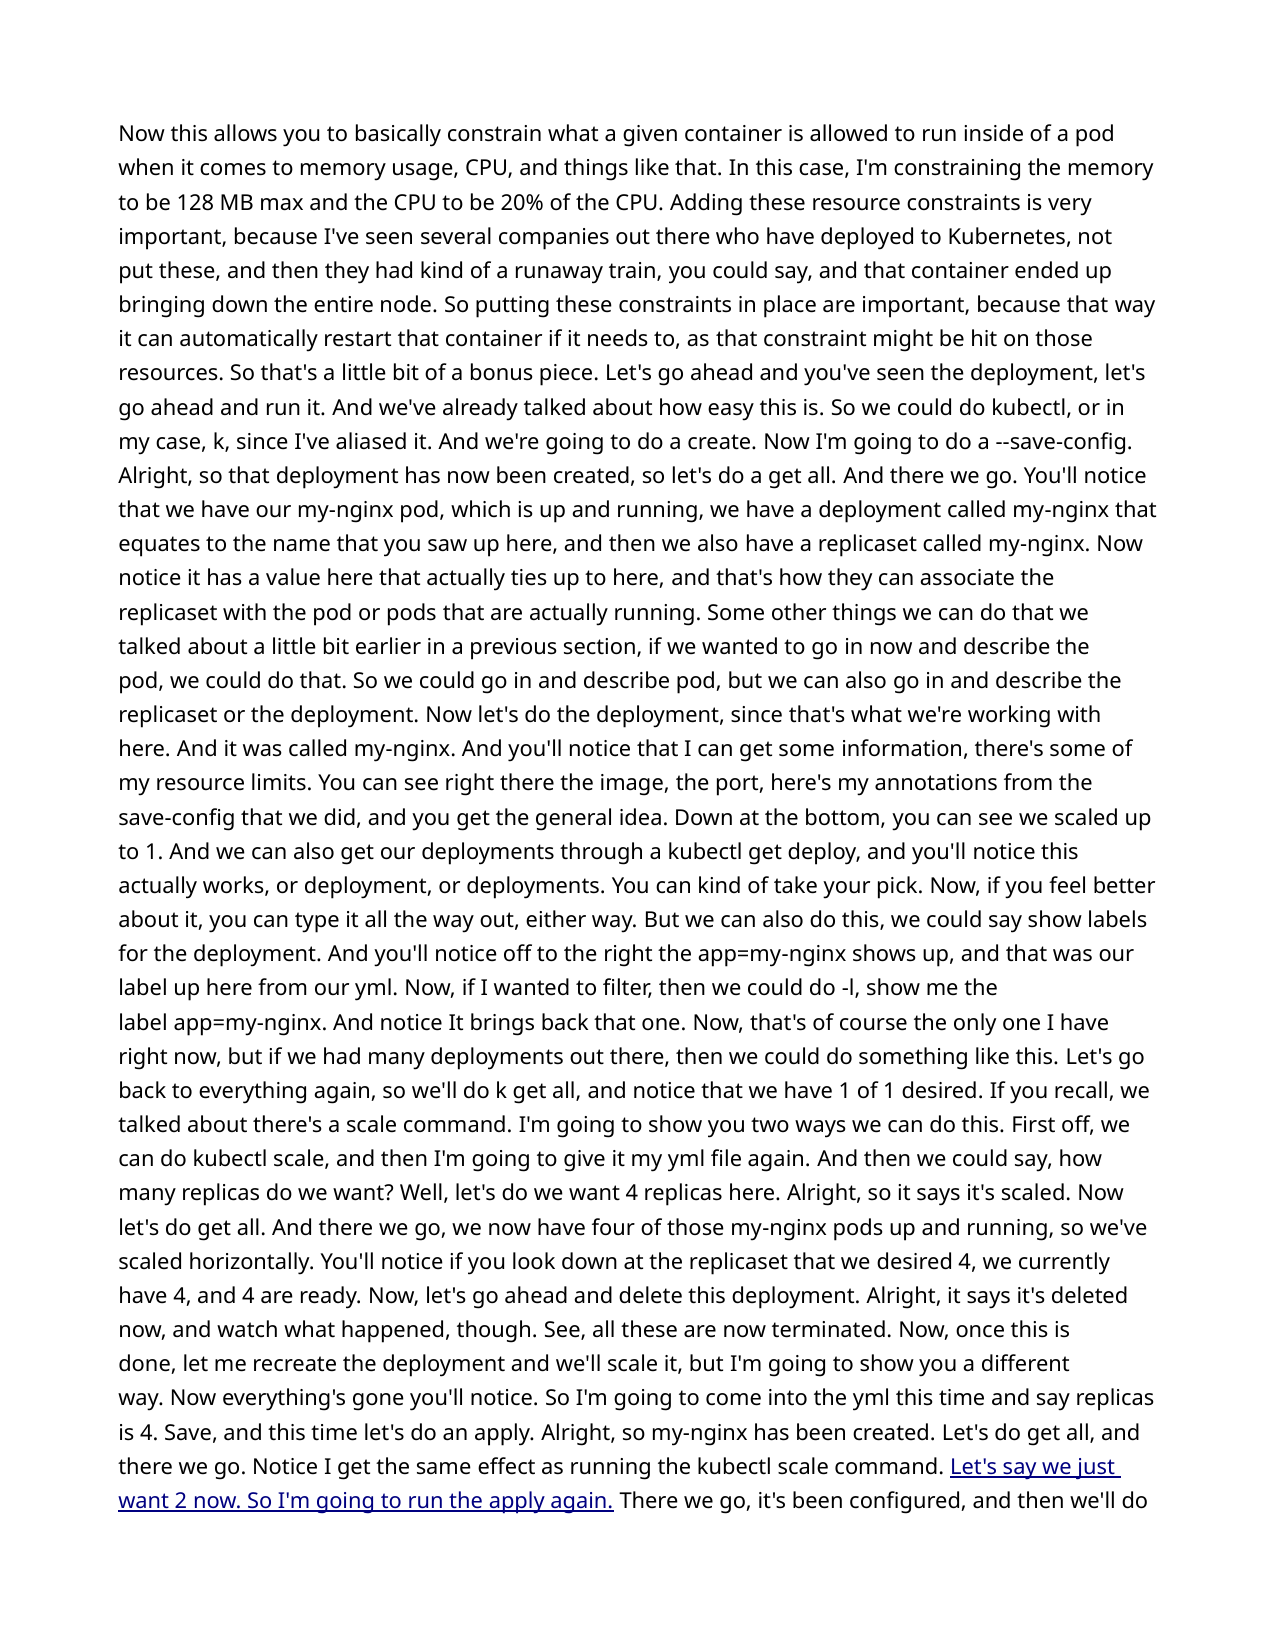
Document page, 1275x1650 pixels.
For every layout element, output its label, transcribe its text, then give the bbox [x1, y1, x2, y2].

text Now this allows you to basically constrain what a given container is allowed to run inside of a pod when it comes to memory usage, CPU, and things like that. In this case, I'm constraining the memory to be 128 MB max and the CPU to be 20% of the CPU. Adding these resource constraints is very important, because I've seen several companies out there who have deployed to Kubernetes, not put these, and then they had kind of a runaway train, you could say, and that container ended up bringing down the entire node. So putting these constraints in place are important, because that way it can automatically restart that container if it needs to, as that constraint might be hit on those resources. So that's a little bit of a bonus piece. Let's go ahead and you've seen the deployment, let's go ahead and run it. And we've already talked about how easy this is. So we could do kubectl, or in my case, k, since I've aliased it. And we're going to do a create. Now I'm going to do a ‑‑save‑config. Alright, so that deployment has now been created, so let's do a get all. And there we go. You'll notice that we have our my‑nginx pod, which is up and running, we have a deployment called my‑nginx that equates to the name that you saw up here, and then we also have a replicaset called my‑nginx. Now notice it has a value here that actually ties up to here, and that's how they can associate the replicaset with the pod or pods that are actually running. Some other things we can do that we talked about a little bit earlier in a previous section, if we wanted to go in now and describe the pod, we could do that. So we could go in and describe pod, but we can also go in and describe the replicaset or the deployment. Now let's do the deployment, since that's what we're working with here. And it was called my‑nginx. And you'll notice that I can get some information, there's some of my resource limits. You can see right there the image, the port, here's my annotations from the save‑config that we did, and you get the general idea. Down at the bottom, you can see we scaled up to 1. And we can also get our deployments through a kubectl get deploy, and you'll notice this actually works, or deployment, or deployments. You can kind of take your pick. Now, if you feel better about it, you can type it all the way out, either way. But we can also do this, we could say show labels for the deployment. And you'll notice off to the right the app=my‑nginx shows up, and that was our label up here from our yml. Now, if I wanted to filter, then we could do ‑l, show me the label app=my‑nginx. And notice It brings back that one. Now, that's of course the only one I have right now, but if we had many deployments out there, then we could do something like this. Let's go back to everything again, so we'll do k get all, and notice that we have 1 of 1 desired. If you recall, we talked about there's a scale command. I'm going to show you two ways we can do this. First off, we can do kubectl scale, and then I'm going to give it my yml file again. And then we could say, how many replicas do we want? Well, let's do we want 4 replicas here. Alright, so it says it's scaled. Now let's do get all. And there we go, we now have four of those my‑nginx pods up and running, so we've scaled horizontally. You'll notice if you look down at the replicaset that we desired 4, we currently have 4, and 4 are ready. Now, let's go ahead and delete this deployment. Alright, it says it's deleted now, and watch what happened, though. See, all these are now terminated. Now, once this is done, let me recreate the deployment and we'll scale it, but I'm going to show you a different way. Now everything's gone you'll notice. So I'm going to come into the yml this time and say replicas is 4. Save, and this time let's do an apply. Alright, so my‑nginx has been created. Let's do get all, and there we go. Notice I get the same effect as running the kubectl scale command. Let's say we just want 2 now. So I'm going to run the apply again. There we go, it's been configured, and then we'll do [118, 118, 1157, 1514]
